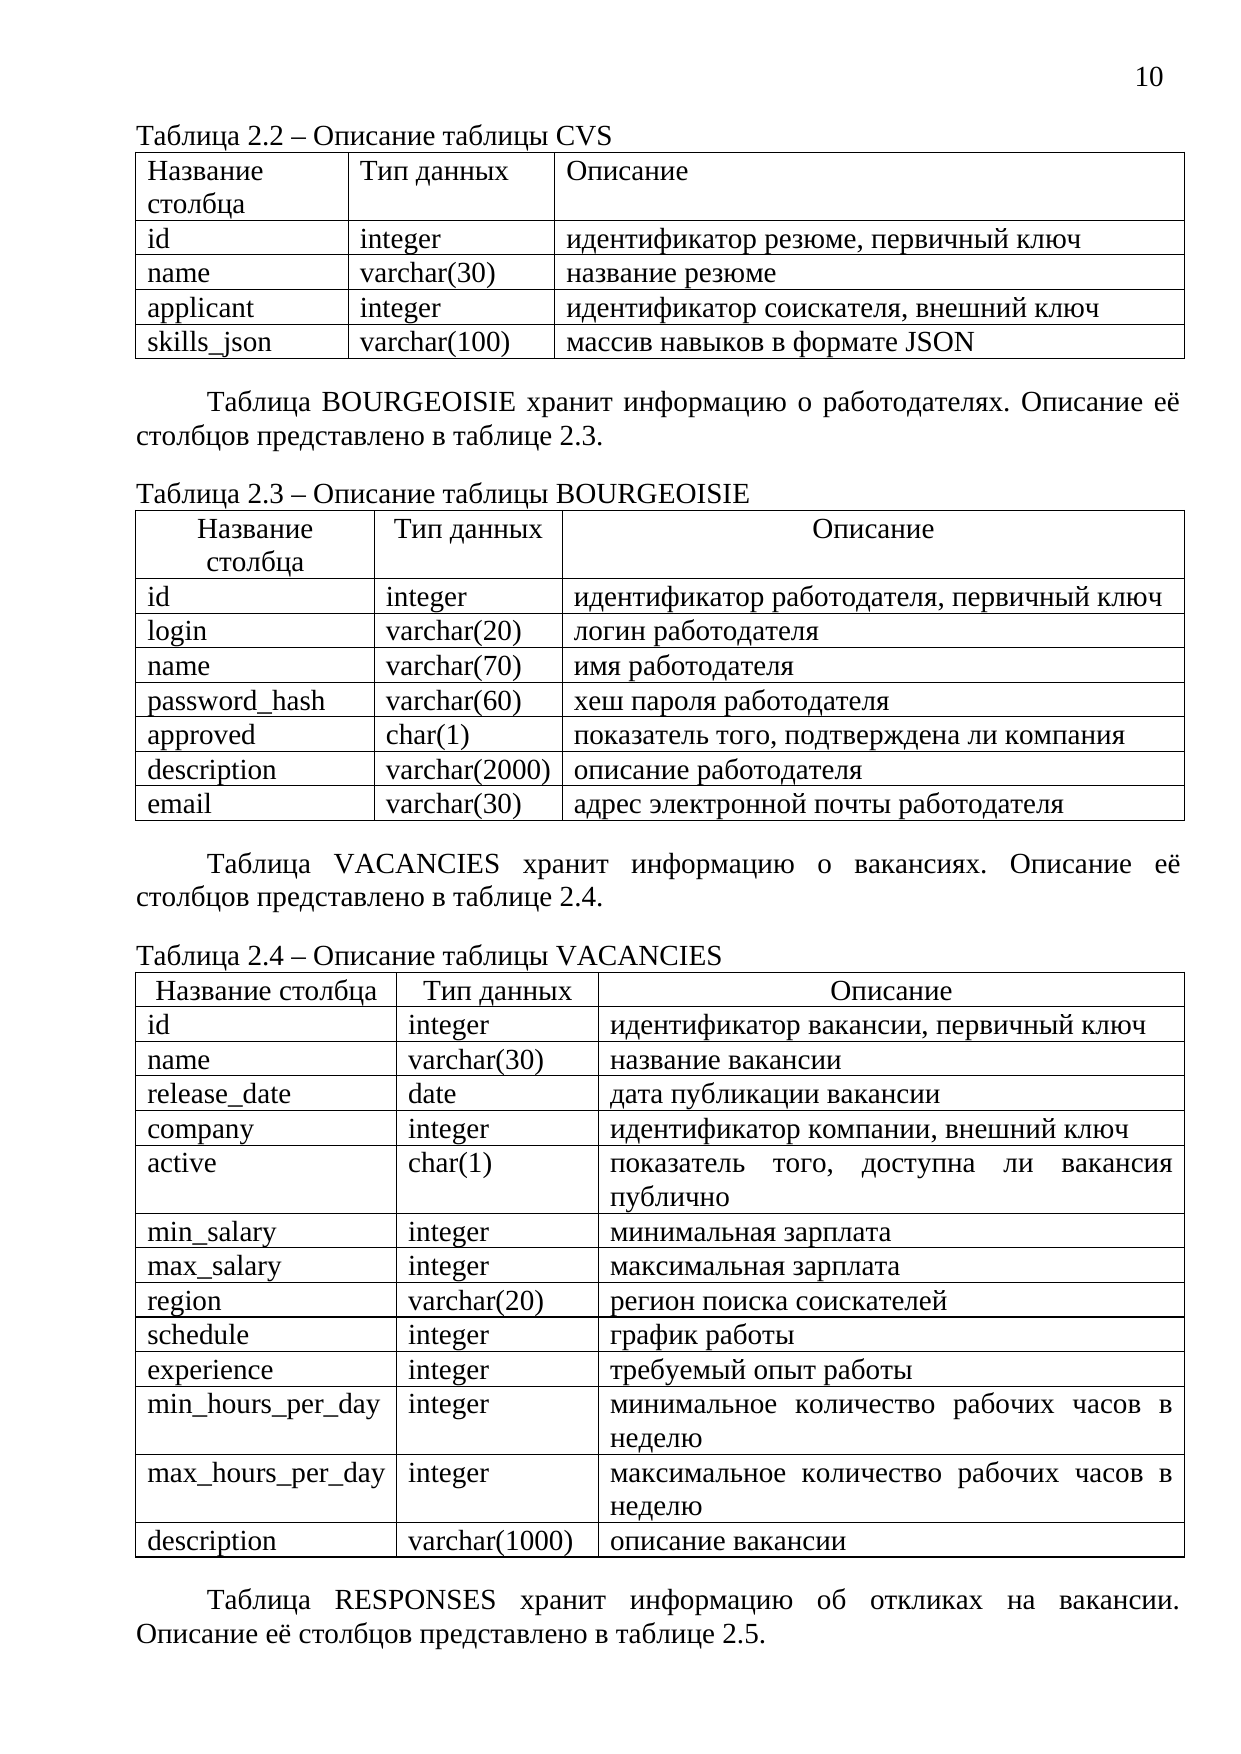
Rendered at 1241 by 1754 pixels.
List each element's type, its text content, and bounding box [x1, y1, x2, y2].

table_cell адрес электронной почты работодателя [563, 786, 1184, 820]
table_cell varchar(70) [375, 648, 562, 682]
table_cell email [136, 786, 374, 820]
table_cell идентификатор соискателя, внешний ключ [555, 290, 1184, 323]
table_cell идентификатор вакансии, первичный ключ [599, 1007, 1184, 1041]
table_cell массив навыков в формате JSON [555, 325, 1184, 358]
table_header Описание [555, 153, 1184, 220]
table_cell идентификатор работодателя, первичный ключ [563, 579, 1184, 612]
table_cell дата публикации вакансии [599, 1076, 1184, 1110]
table_header Описание [599, 973, 1184, 1006]
table_cell integer [397, 1318, 598, 1351]
table_cell min_salary [136, 1214, 396, 1247]
table_cell максимальное количество рабочих часов в неделю [599, 1455, 1184, 1522]
table_header Название столбца [136, 511, 374, 578]
table_cell password_hash [136, 683, 374, 716]
table_cell название резюме [555, 255, 1184, 289]
table_cell char(1) [375, 717, 562, 751]
table_cell varchar(1000) [397, 1523, 598, 1556]
table_cell region [136, 1283, 396, 1316]
table_cell varchar(30) [349, 255, 554, 289]
table_cell varchar(2000) [375, 752, 562, 785]
table_cell integer [397, 1387, 598, 1454]
table_cell approved [136, 717, 374, 751]
table_cell integer [397, 1248, 598, 1282]
table_cell name [136, 1042, 396, 1075]
table_cell максимальная зарплата [599, 1248, 1184, 1282]
table_cell login [136, 614, 374, 647]
table_cell логин работодателя [563, 614, 1184, 647]
table_cell график работы [599, 1318, 1184, 1351]
table_cell name [136, 255, 348, 289]
table_cell applicant [136, 290, 348, 323]
table_cell минимальная зарплата [599, 1214, 1184, 1247]
table_cell показатель того, доступна ли вакансия публично [599, 1146, 1184, 1213]
table_cell описание работодателя [563, 752, 1184, 785]
table_cell min_hours_per_day [136, 1387, 396, 1454]
table_cell integer [349, 290, 554, 323]
table_cell schedule [136, 1318, 396, 1351]
table_cell release_date [136, 1076, 396, 1110]
text Таблица RESPONSES хранит информацию об откликах на вакансии. Описание её столбцов представлено в таблице 2.5. [136, 1582, 1181, 1649]
table_header Название столбца [136, 153, 348, 220]
table_cell id [136, 1007, 396, 1041]
table_cell active [136, 1146, 396, 1213]
text Таблица 2.2 – Описание таблицы CVS [136, 118, 1181, 152]
text Таблица VACANCIES хранит информацию о вакансиях. Описание её столбцов представлено в таблице 2.4. [136, 846, 1181, 913]
table_cell max_hours_per_day [136, 1455, 396, 1522]
table_cell name [136, 648, 374, 682]
table_cell регион поиска соискателей [599, 1283, 1184, 1316]
table_cell идентификатор резюме, первичный ключ [555, 221, 1184, 254]
table_cell требуемый опыт работы [599, 1352, 1184, 1386]
table_cell id [136, 579, 374, 612]
table_header Тип данных [349, 153, 554, 220]
text Таблица 2.3 – Описание таблицы BOURGEOISIE [136, 476, 1181, 510]
text Таблица 2.4 – Описание таблицы VACANCIES [136, 938, 1181, 972]
table_cell integer [397, 1214, 598, 1247]
table_cell skills_json [136, 325, 348, 358]
table_cell date [397, 1076, 598, 1110]
table_cell integer [397, 1111, 598, 1144]
text Таблица BOURGEOISIE хранит информацию о работодателях. Описание её столбцов представлено в таблице 2.3. [136, 384, 1181, 451]
table_cell varchar(20) [397, 1283, 598, 1316]
table_cell id [136, 221, 348, 254]
table_cell integer [375, 579, 562, 612]
table_cell varchar(30) [375, 786, 562, 820]
table_header Название столбца [136, 973, 396, 1006]
table_cell company [136, 1111, 396, 1144]
table_cell integer [397, 1352, 598, 1386]
table_cell varchar(100) [349, 325, 554, 358]
table_cell описание вакансии [599, 1523, 1184, 1556]
table_cell integer [397, 1007, 598, 1041]
table_cell varchar(20) [375, 614, 562, 647]
table_cell минимальное количество рабочих часов в неделю [599, 1387, 1184, 1454]
table_cell varchar(60) [375, 683, 562, 716]
table_cell integer [397, 1455, 598, 1522]
table_cell показатель того, подтверждена ли компания [563, 717, 1184, 751]
table_cell varchar(30) [397, 1042, 598, 1075]
table_cell description [136, 1523, 396, 1556]
table_cell хеш пароля работодателя [563, 683, 1184, 716]
table_cell max_salary [136, 1248, 396, 1282]
table_cell integer [349, 221, 554, 254]
table_cell название вакансии [599, 1042, 1184, 1075]
table_cell идентификатор компании, внешний ключ [599, 1111, 1184, 1144]
table_cell char(1) [397, 1146, 598, 1213]
table_cell experience [136, 1352, 396, 1386]
table_cell имя работодателя [563, 648, 1184, 682]
table_cell description [136, 752, 374, 785]
table_header Тип данных [397, 973, 598, 1006]
table_header Тип данных [375, 511, 562, 578]
table_header Описание [563, 511, 1184, 578]
